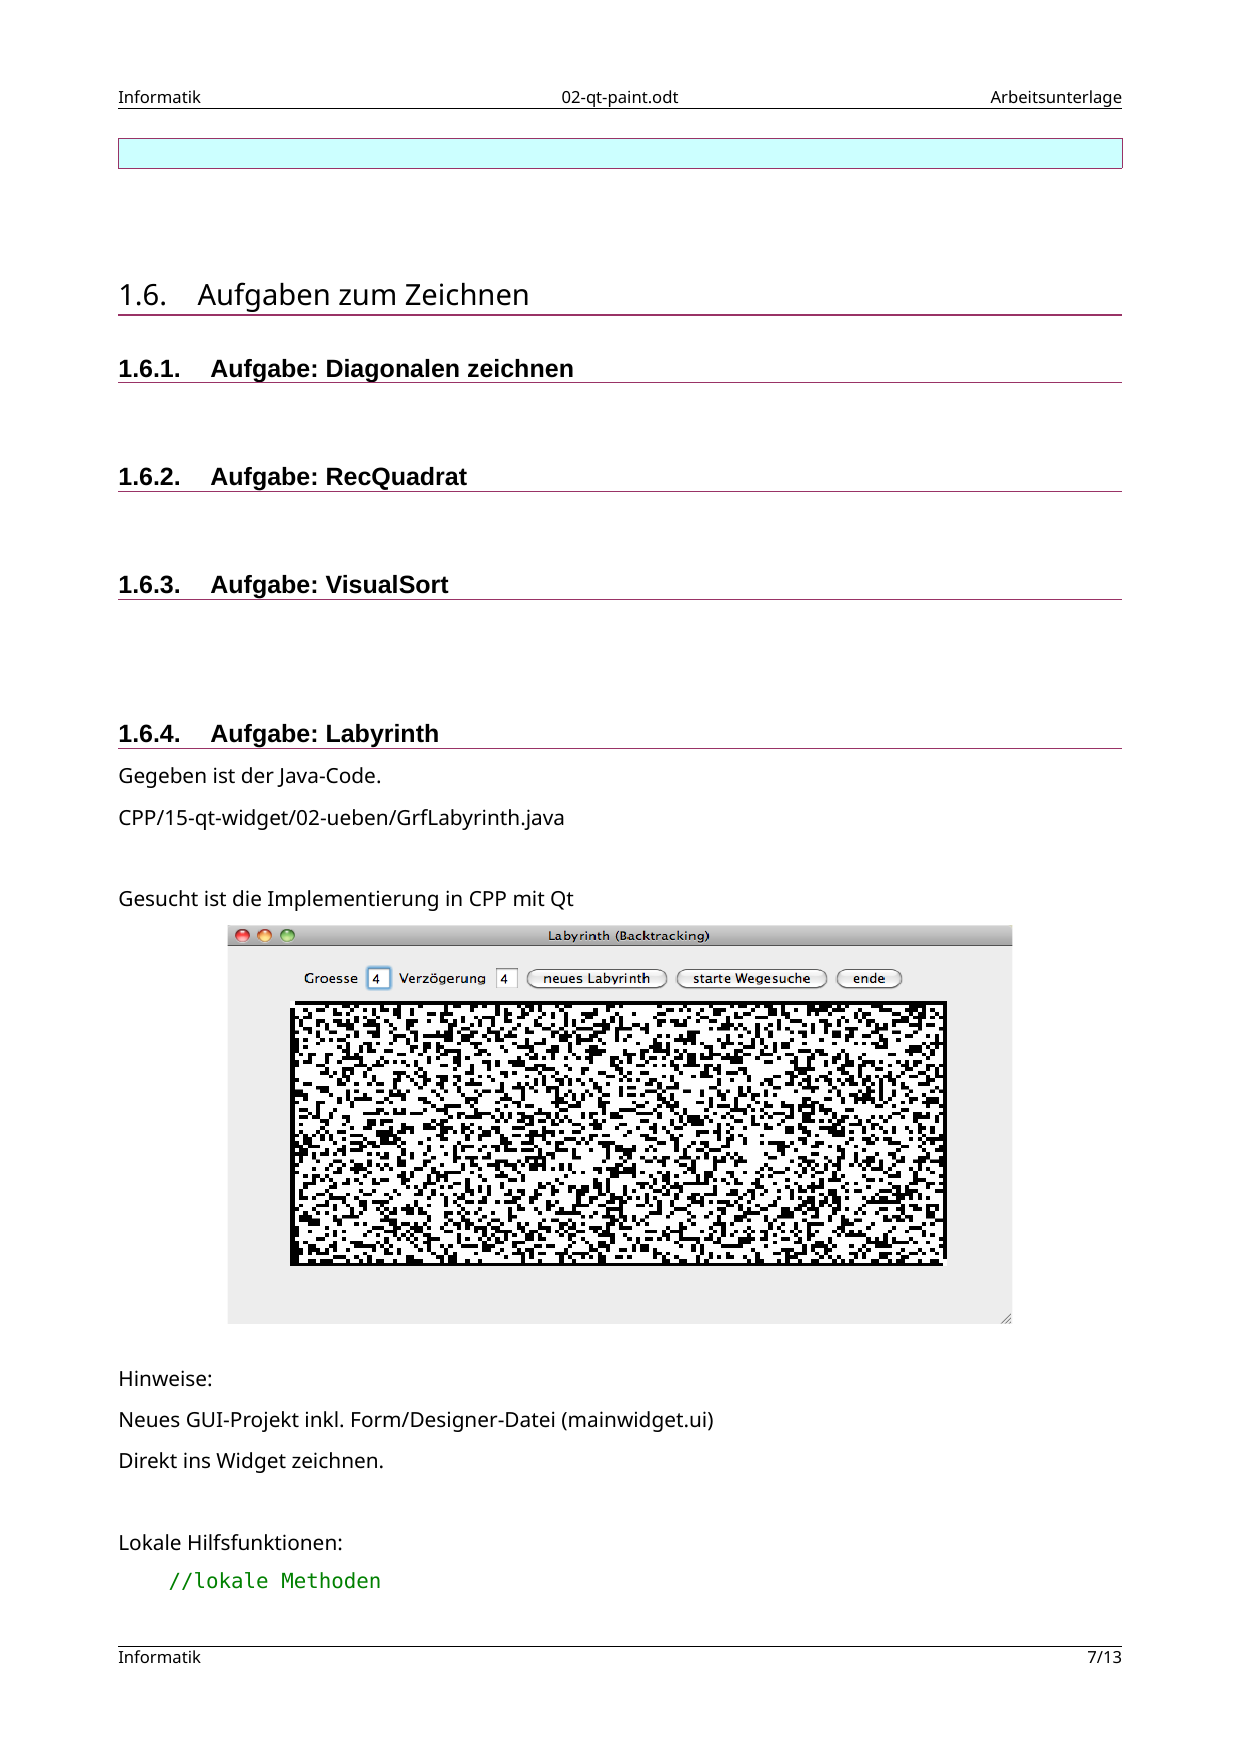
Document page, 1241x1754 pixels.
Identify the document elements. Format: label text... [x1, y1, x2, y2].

text Hinweise: [118, 1364, 1122, 1393]
subtitle Aufgabe: Labyrinth [118, 719, 1122, 748]
text Gegeben ist der Java-Code. [118, 762, 1122, 790]
subtitle Aufgaben zum Zeichnen [118, 274, 1122, 314]
text Gesucht ist die Implementierung in CPP mit Qt [118, 884, 1122, 913]
subtitle Aufgabe: RecQuadrat [118, 462, 1122, 491]
text Neues GUI-Projekt inkl. Form/Designer-Datei (mainwidget.ui) [118, 1405, 1122, 1433]
text CPP/15-qt-widget/02-ueben/GrfLabyrinth.java [118, 803, 1122, 831]
subtitle Aufgabe: Diagonalen zeichnen [118, 354, 1122, 382]
subtitle Aufgabe: VisualSort [118, 570, 1122, 599]
text Direkt ins Widget zeichnen. [118, 1446, 1122, 1474]
text //lokale Methoden [118, 1569, 1122, 1593]
picture [227, 925, 1013, 1324]
text Lokale Hilfsfunktionen: [118, 1528, 1122, 1556]
